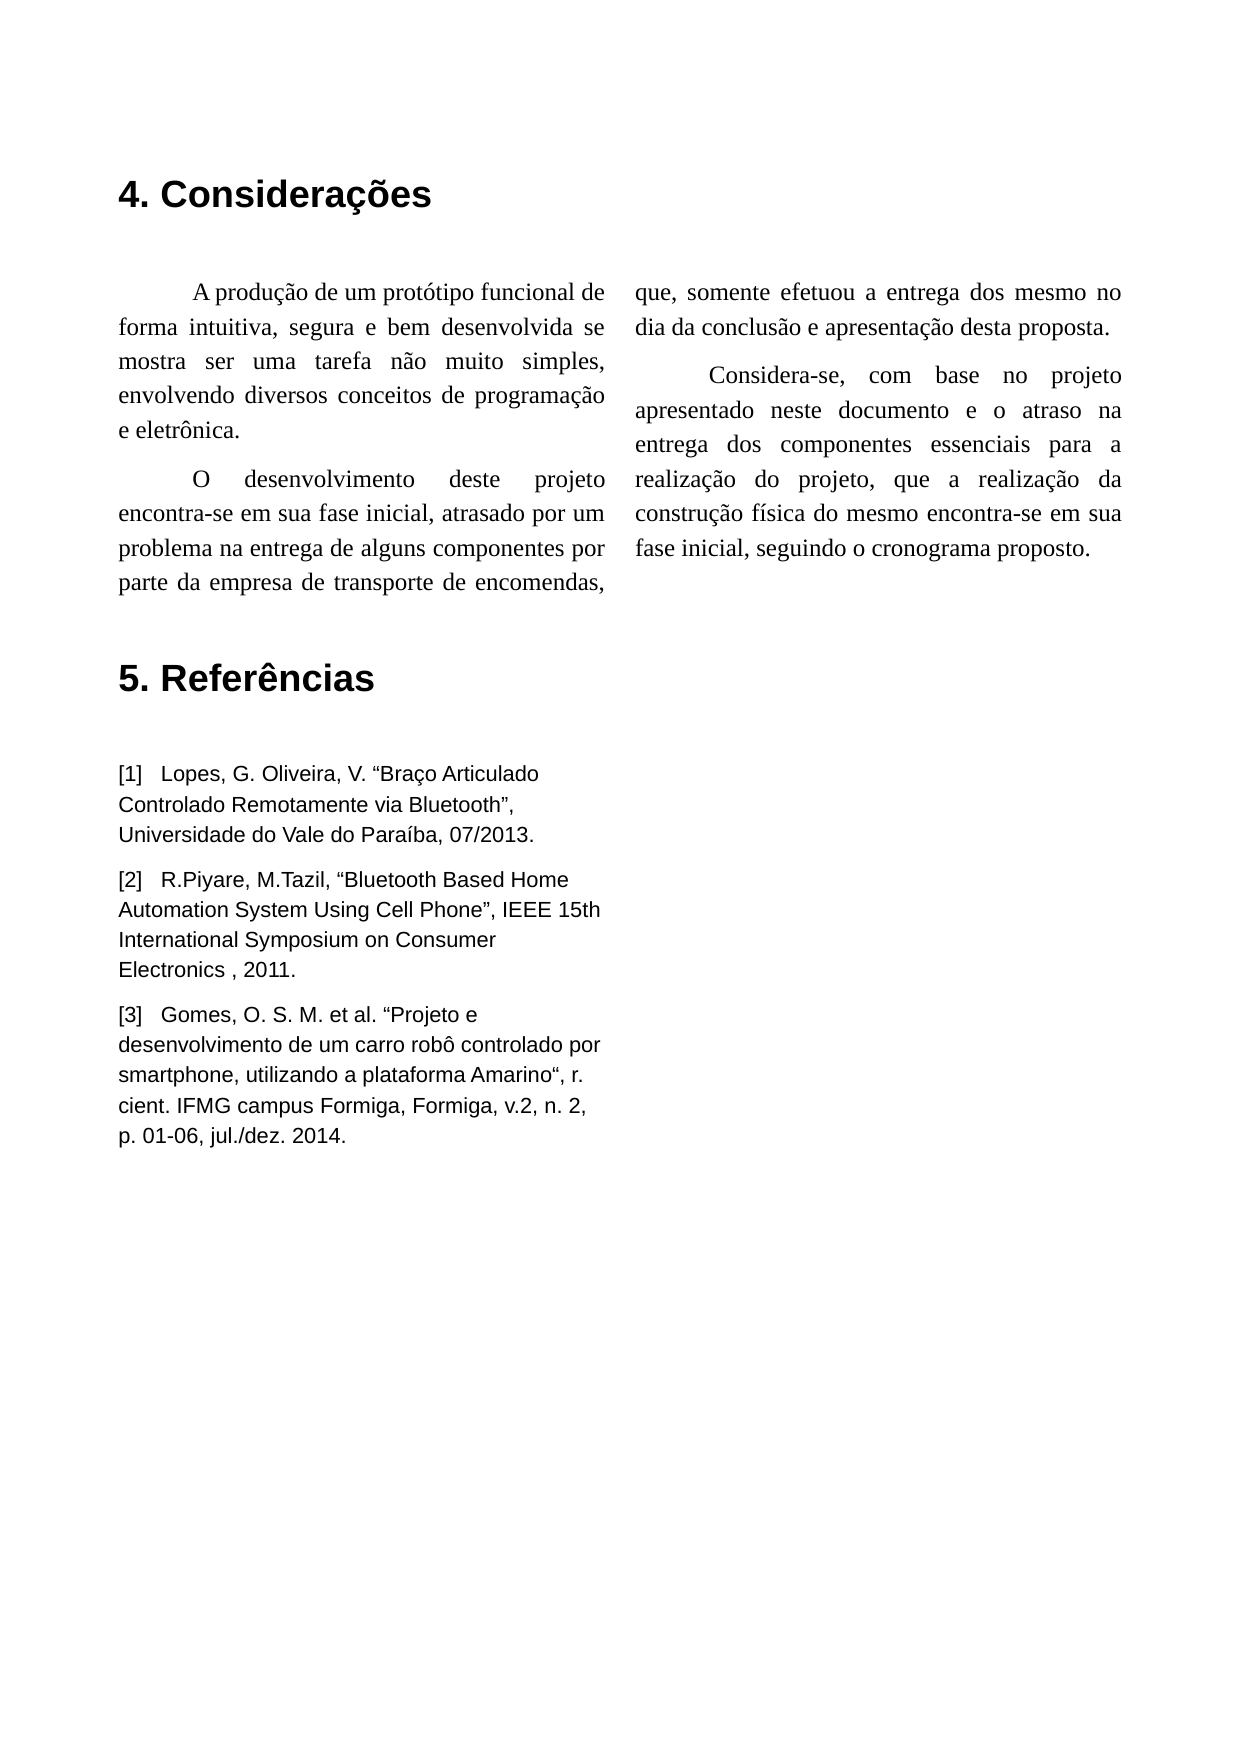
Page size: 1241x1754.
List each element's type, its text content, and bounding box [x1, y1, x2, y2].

text Considera-se, com base no projeto apresentado neste documento e o atraso na entrega dos componentes essenciais para a realização do projeto, que a realização da construção física do mesmo encontra-se em sua fase inicial, seguindo o cronograma proposto. [635, 361, 1122, 562]
text [2] R.Piyare, M.Tazil, “Bluetooth Based Home Automation System Using Cell Phone”, IEEE 15th International Symposium on Consumer Electronics , 2011. [118, 867, 605, 982]
text A produção de um protótipo funcional de forma intuitiva, segura e bem desenvolvida se mostra ser uma tarefa não muito simples, envolvendo diversos conceitos de programação e eletrônica. [118, 277, 605, 444]
subtitle 4. Considerações [118, 172, 1122, 216]
text [3] Gomes, O. S. M. et al. “Projeto e desenvolvimento de um carro robô controlado por smartphone, utilizando a plataforma Amarino“, r. cient. IFMG campus Formiga, Formiga, v.2, n. 2, p. 01-06, jul./dez. 2014. [118, 1002, 605, 1148]
subtitle 5. Referências [118, 656, 1122, 700]
text [1] Lopes, G. Oliveira, V. “Braço Articulado Controlado Remotamente via Bluetooth”, Universidade do Vale do Paraíba, 07/2013. [118, 761, 605, 847]
text O desenvolvimento deste projeto encontra-se em sua fase inicial, atrasado por um problema na entrega de alguns componentes por parte da empresa de transporte de encomendas, [118, 464, 605, 596]
text que, somente efetuou a entrega dos mesmo no dia da conclusão e apresentação desta proposta. [635, 277, 1122, 340]
